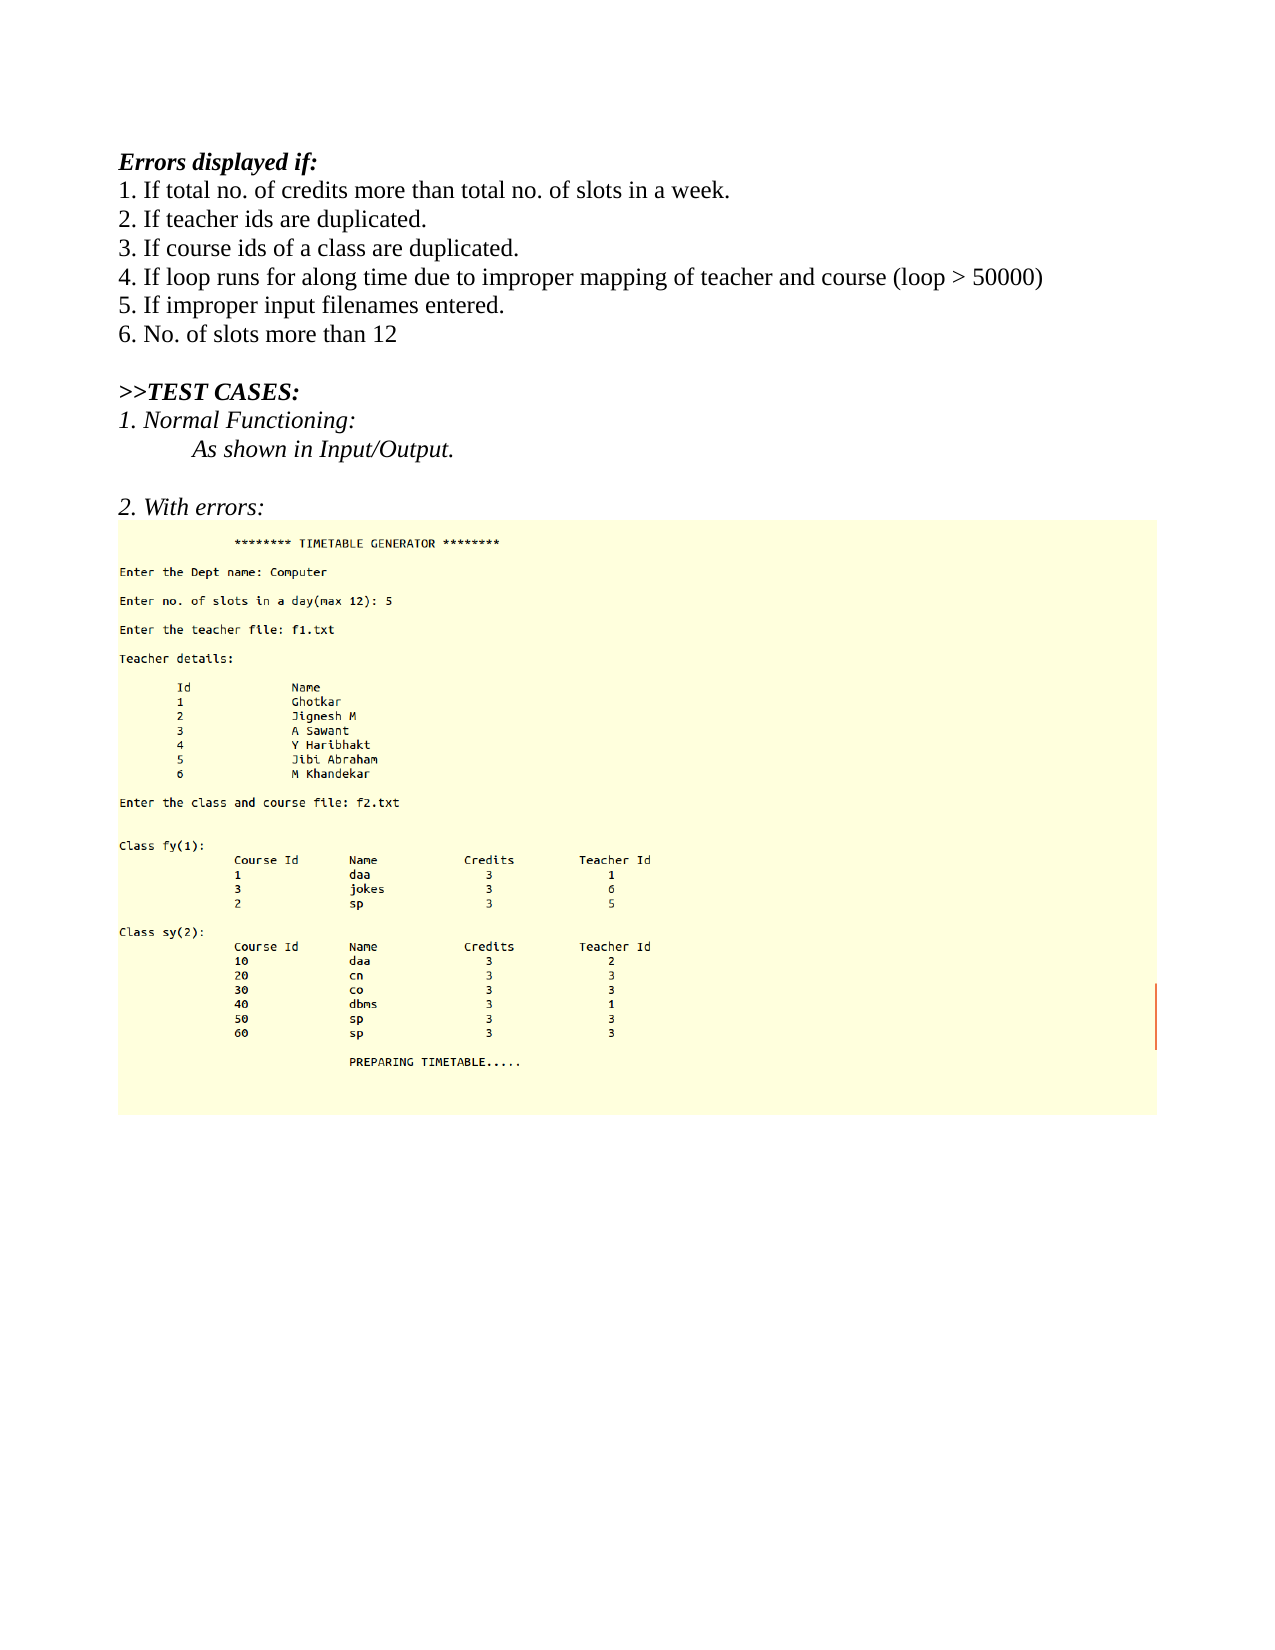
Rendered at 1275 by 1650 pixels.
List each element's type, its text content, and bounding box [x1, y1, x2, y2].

text 6. No. of slots more than 12 [118, 319, 1157, 348]
text Errors displayed if: [118, 147, 1157, 176]
text 2. If teacher ids are duplicated. [118, 204, 1157, 233]
picture [118, 520, 1157, 1115]
text >>TEST CASES: [118, 377, 1157, 406]
text 1. Normal Functioning: [118, 406, 1157, 434]
text 3. If course ids of a class are duplicated. [118, 233, 1157, 262]
text 2. With errors: [118, 492, 1157, 520]
text 1. If total no. of credits more than total no. of slots in a week. [118, 176, 1157, 204]
text 4. If loop runs for along time due to improper mapping of teacher and course (loop > 50000) [118, 262, 1157, 291]
text 5. If improper input filenames entered. [118, 291, 1157, 319]
text As shown in Input/Output. [118, 434, 1157, 463]
